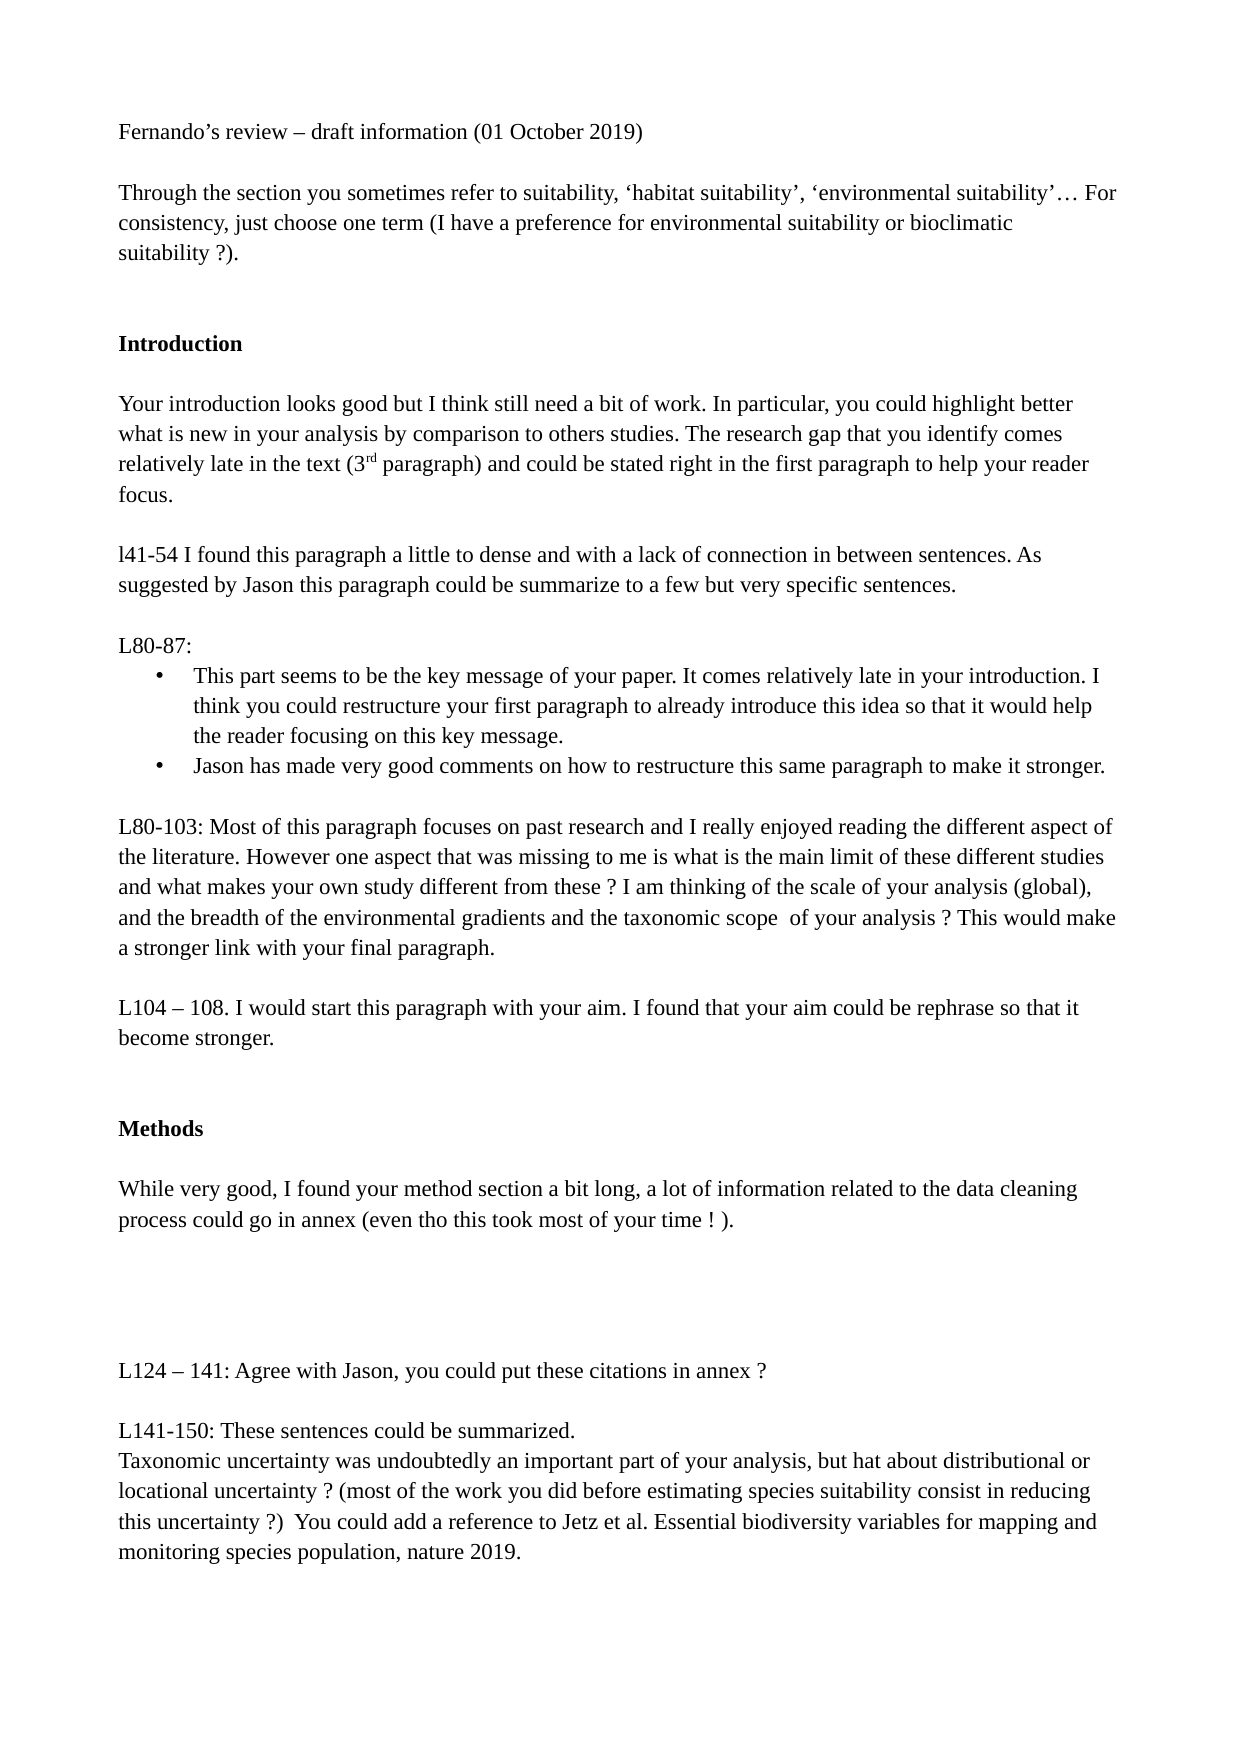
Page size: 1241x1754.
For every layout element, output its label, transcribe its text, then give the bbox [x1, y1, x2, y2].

text L104 – 108. I would start this paragraph with your aim. I found that your aim could be rephrase so that it become stronger. [118, 994, 1122, 1051]
text Fernando’s review – draft information (01 October 2019) [118, 118, 1122, 144]
text l41-54 I found this paragraph a little to dense and with a lack of connection in between sentences. As suggested by Jason this paragraph could be summarize to a few but very specific sentences. [118, 541, 1122, 598]
text L141-150: These sentences could be summarized. [118, 1417, 1122, 1443]
text Through the section you sometimes refer to suitability, ‘habitat suitability’, ‘environmental suitability’… For consistency, just choose one term (I have a preference for environmental suitability or bioclimatic suitability ?). [118, 178, 1122, 265]
text Methods [118, 1115, 1122, 1141]
list Jason has made very good comments on how to restructure this same paragraph to make it stronger. [156, 752, 1122, 779]
text L124 – 141: Agree with Jason, you could put these citations in annex ? [118, 1357, 1122, 1383]
text L80-103: Most of this paragraph focuses on past research and I really enjoyed reading the different aspect of the literature. However one aspect that was missing to me is what is the main limit of these different studies and what makes your own study different from these ? I am thinking of the scale of your analysis (global), and the breadth of the environmental gradients and the taxonomic scope of your analysis ? This would make a stronger link with your final paragraph. [118, 813, 1122, 960]
list This part seems to be the key message of your paper. It comes relatively late in your introduction. I think you could restructure your first paragraph to already introduce this idea so that it would help the reader focusing on this key message. [156, 662, 1122, 749]
text While very good, I found your method section a bit long, a lot of information related to the data cleaning process could go in annex (even tho this took most of your time ! ). [118, 1175, 1122, 1232]
text Introduction [118, 329, 1122, 356]
text Your introduction looks good but I think still need a bit of work. In particular, you could highlight better what is new in your analysis by comparison to others studies. The research gap that you identify comes relatively late in the text (3rd paragraph) and could be stated right in the first paragraph to help your reader focus. [118, 390, 1122, 507]
text L80-87: [118, 632, 1122, 658]
text Taxonomic uncertainty was undoubtedly an important part of your analysis, but hat about distributional or locational uncertainty ? (most of the work you did before estimating species suitability consist in reducing this uncertainty ?) You could add a reference to Jetz et al. Essential biodiversity variables for mapping and monitoring species population, nature 2019. [118, 1447, 1122, 1564]
